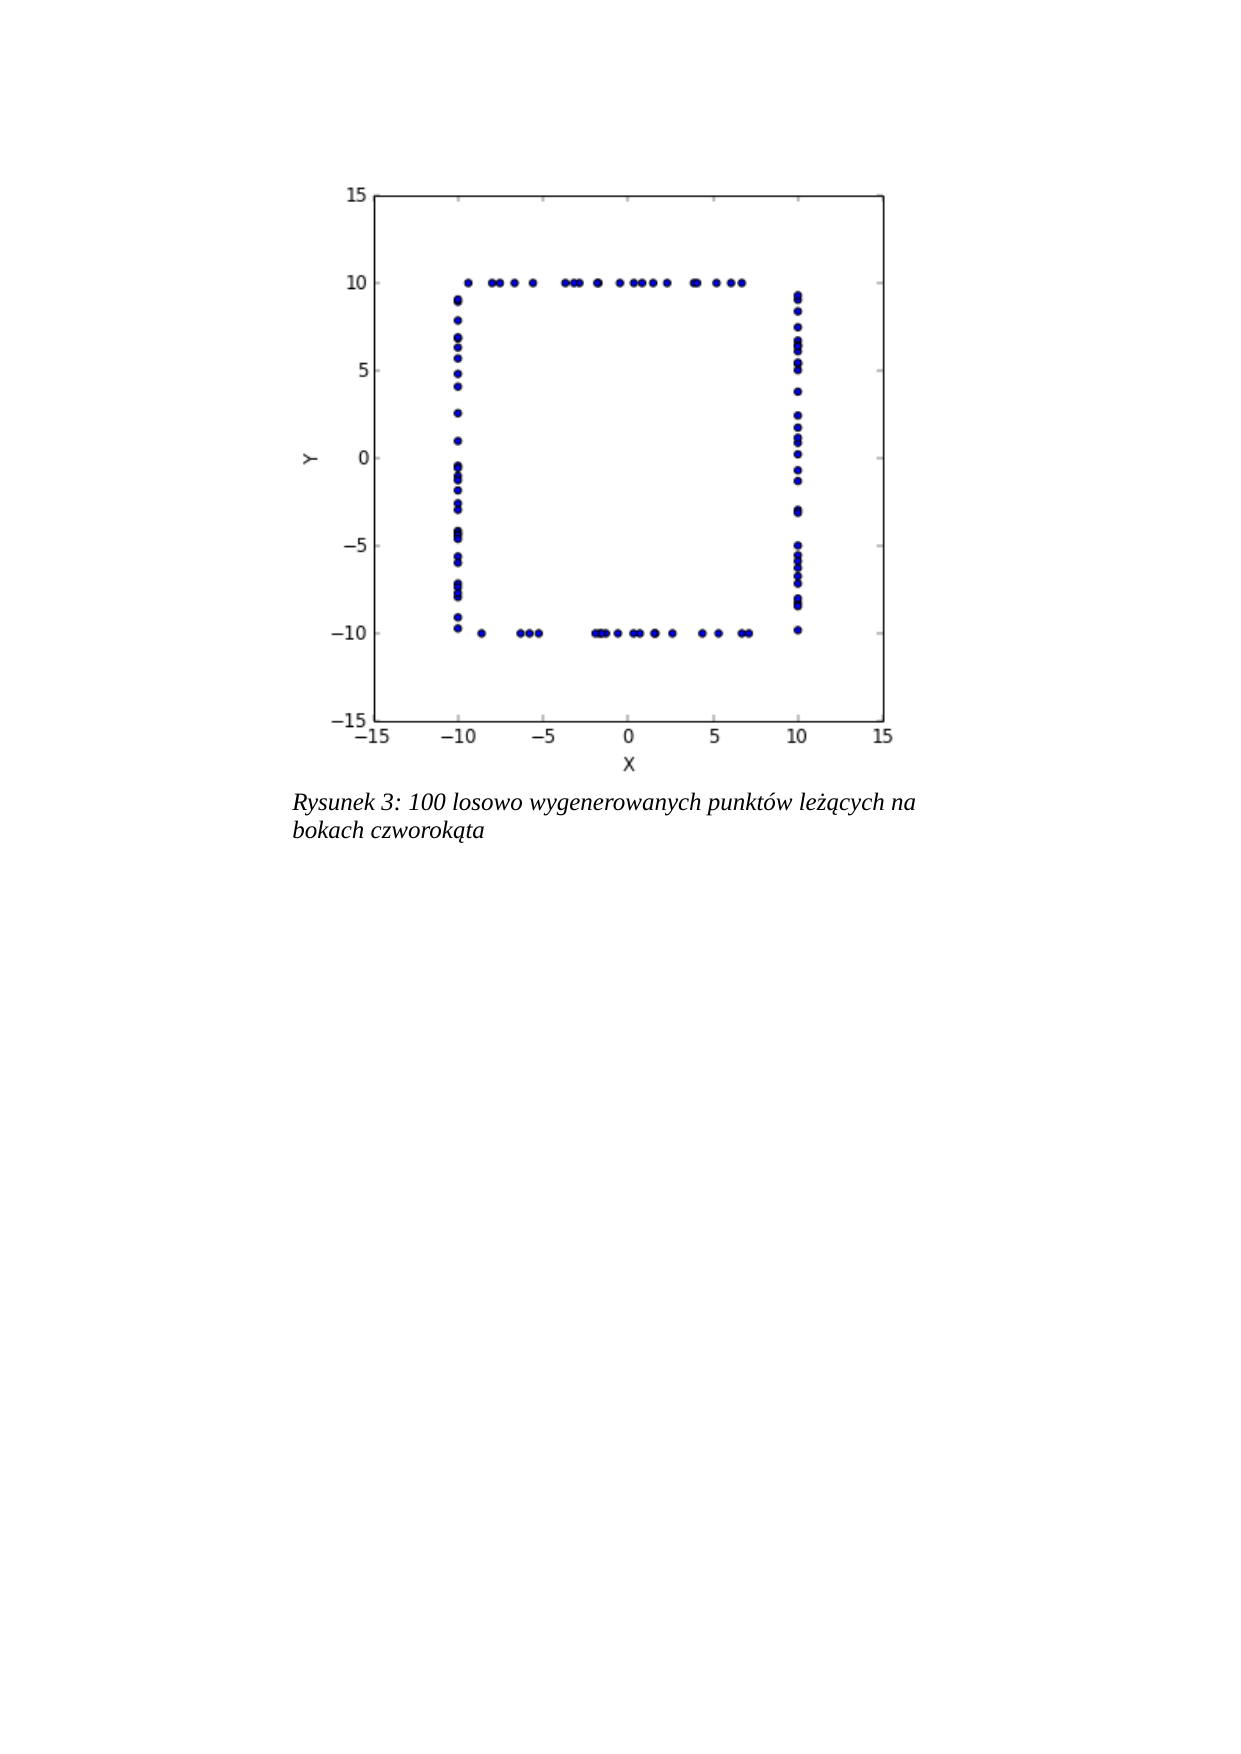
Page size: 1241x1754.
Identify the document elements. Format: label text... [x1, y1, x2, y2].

picture [292, 130, 949, 787]
text Rysunek 3: 100 losowo wygenerowanych punktów leżących na bokach czworokąta [292, 787, 948, 844]
